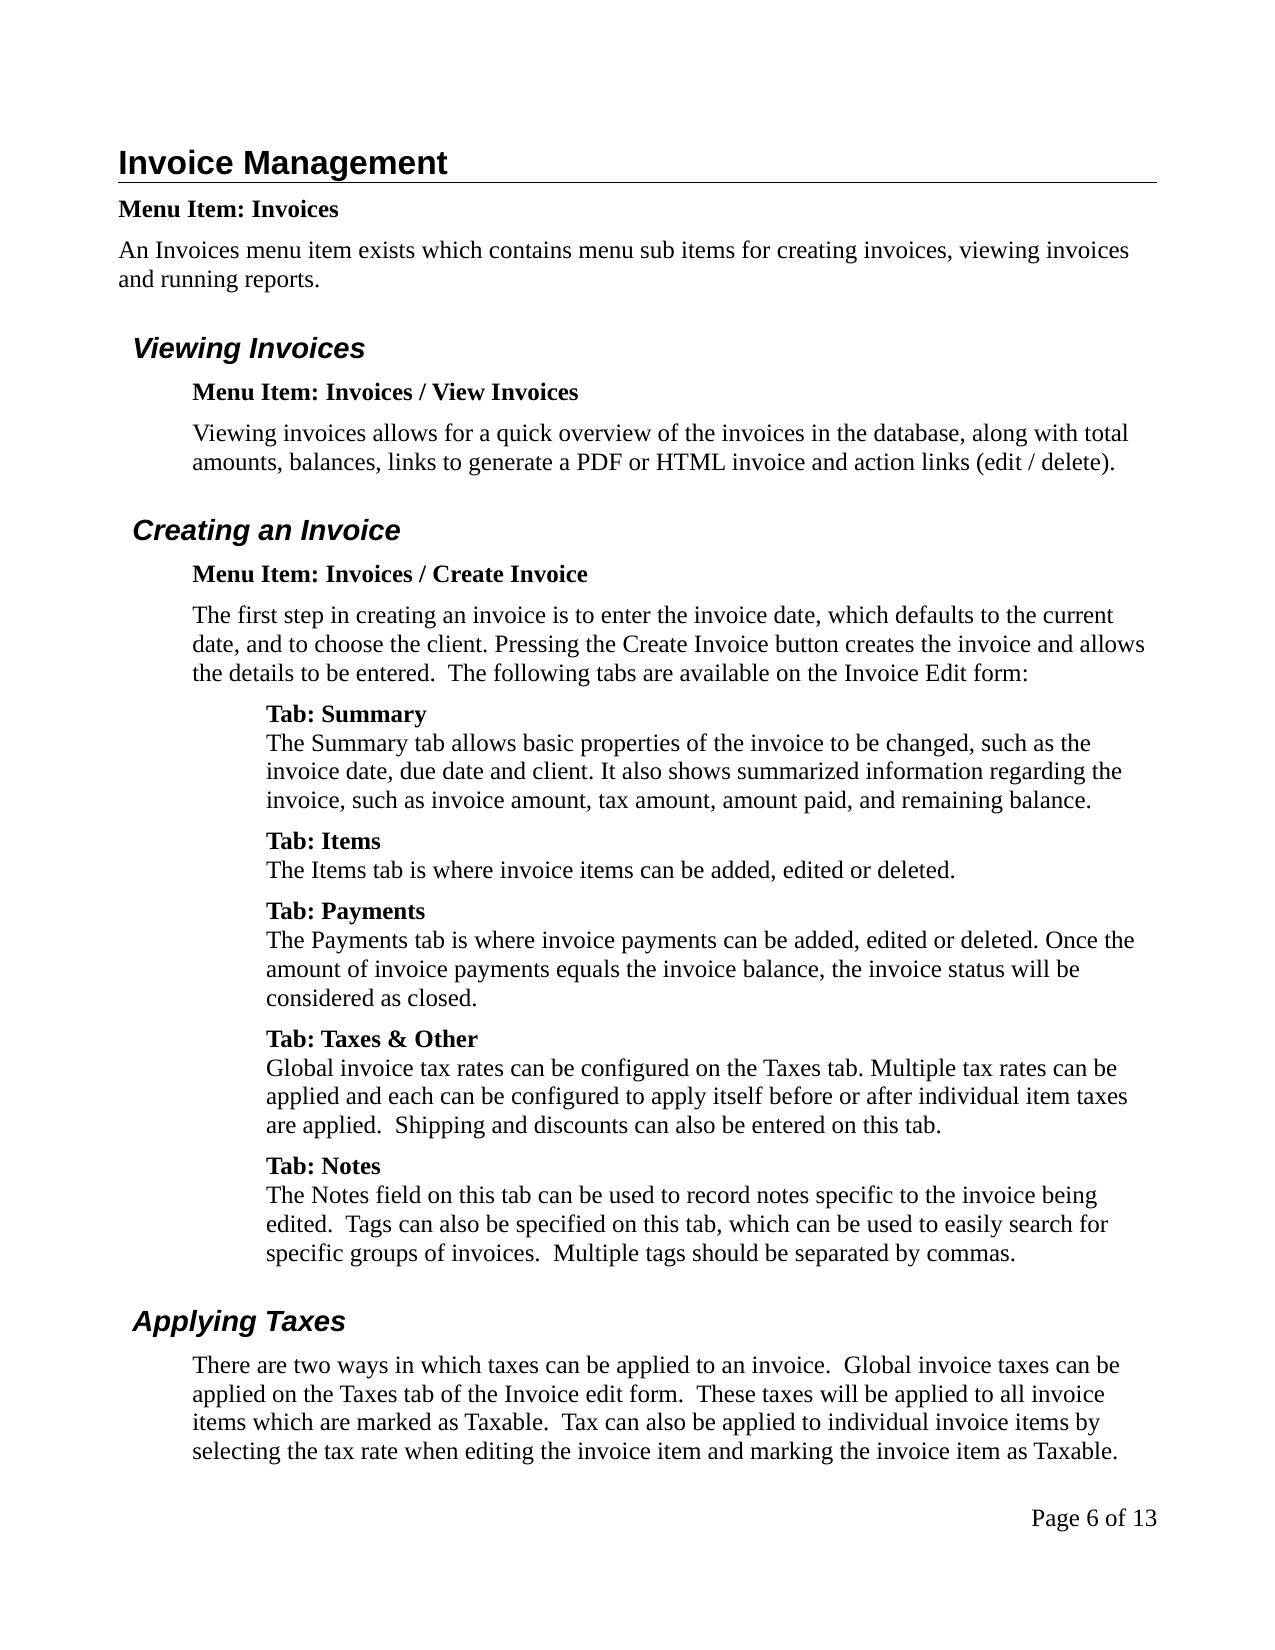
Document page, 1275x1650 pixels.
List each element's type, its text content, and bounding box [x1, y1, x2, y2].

subtitle Invoice Management [118, 143, 1157, 182]
text Menu Item: Invoices / View Invoices [192, 377, 1157, 405]
text Menu Item: Invoices / Create Invoice [192, 559, 1157, 588]
text There are two ways in which taxes can be applied to an invoice. Global invoice taxes can be applied on the Taxes tab of the Invoice edit form. These taxes will be applied to all invoice items which are marked as Taxable. Tax can also be applied to individual invoice items by selecting the tax rate when editing the invoice item and marking the invoice item as Taxable. [192, 1350, 1157, 1465]
text Tab: Notes The Notes field on this tab can be used to record notes specific to the invoice being edited. Tags can also be specified on this tab, which can be used to easily search for specific groups of invoices. Multiple tags should be separated by commas. [266, 1151, 1157, 1266]
text Menu Item: Invoices [118, 194, 1157, 223]
text Viewing invoices allows for a quick overview of the invoices in the database, along with total amounts, balances, links to generate a PDF or HTML invoice and action links (edit / delete). [192, 418, 1157, 475]
text Tab: Summary The Summary tab allows basic properties of the invoice to be changed, such as the invoice date, due date and client. It also shows summarized information regarding the invoice, such as invoice amount, tax amount, amount paid, and remaining balance. [266, 699, 1157, 814]
text An Invoices menu item exists which contains menu sub items for creating invoices, viewing invoices and running reports. [118, 236, 1157, 293]
text Tab: Payments The Payments tab is where invoice payments can be added, edited or deleted. Once the amount of invoice payments equals the invoice balance, the invoice status will be considered as closed. [266, 896, 1157, 1011]
text Tab: Taxes & Other Global invoice tax rates can be configured on the Taxes tab. Multiple tax rates can be applied and each can be configured to apply itself before or after individual item taxes are applied. Shipping and discounts can also be entered on this tab. [266, 1024, 1157, 1139]
subtitle Applying Taxes [132, 1304, 1157, 1337]
subtitle Creating an Invoice [132, 513, 1157, 546]
text The first step in creating an invoice is to enter the invoice date, which defaults to the current date, and to choose the client. Pressing the Create Invoice button creates the invoice and allows the details to be entered. The following tabs are available on the Invoice Edit form: [192, 600, 1157, 686]
text Tab: Items The Items tab is where invoice items can be added, edited or deleted. [266, 826, 1157, 884]
subtitle Viewing Invoices [132, 331, 1157, 364]
